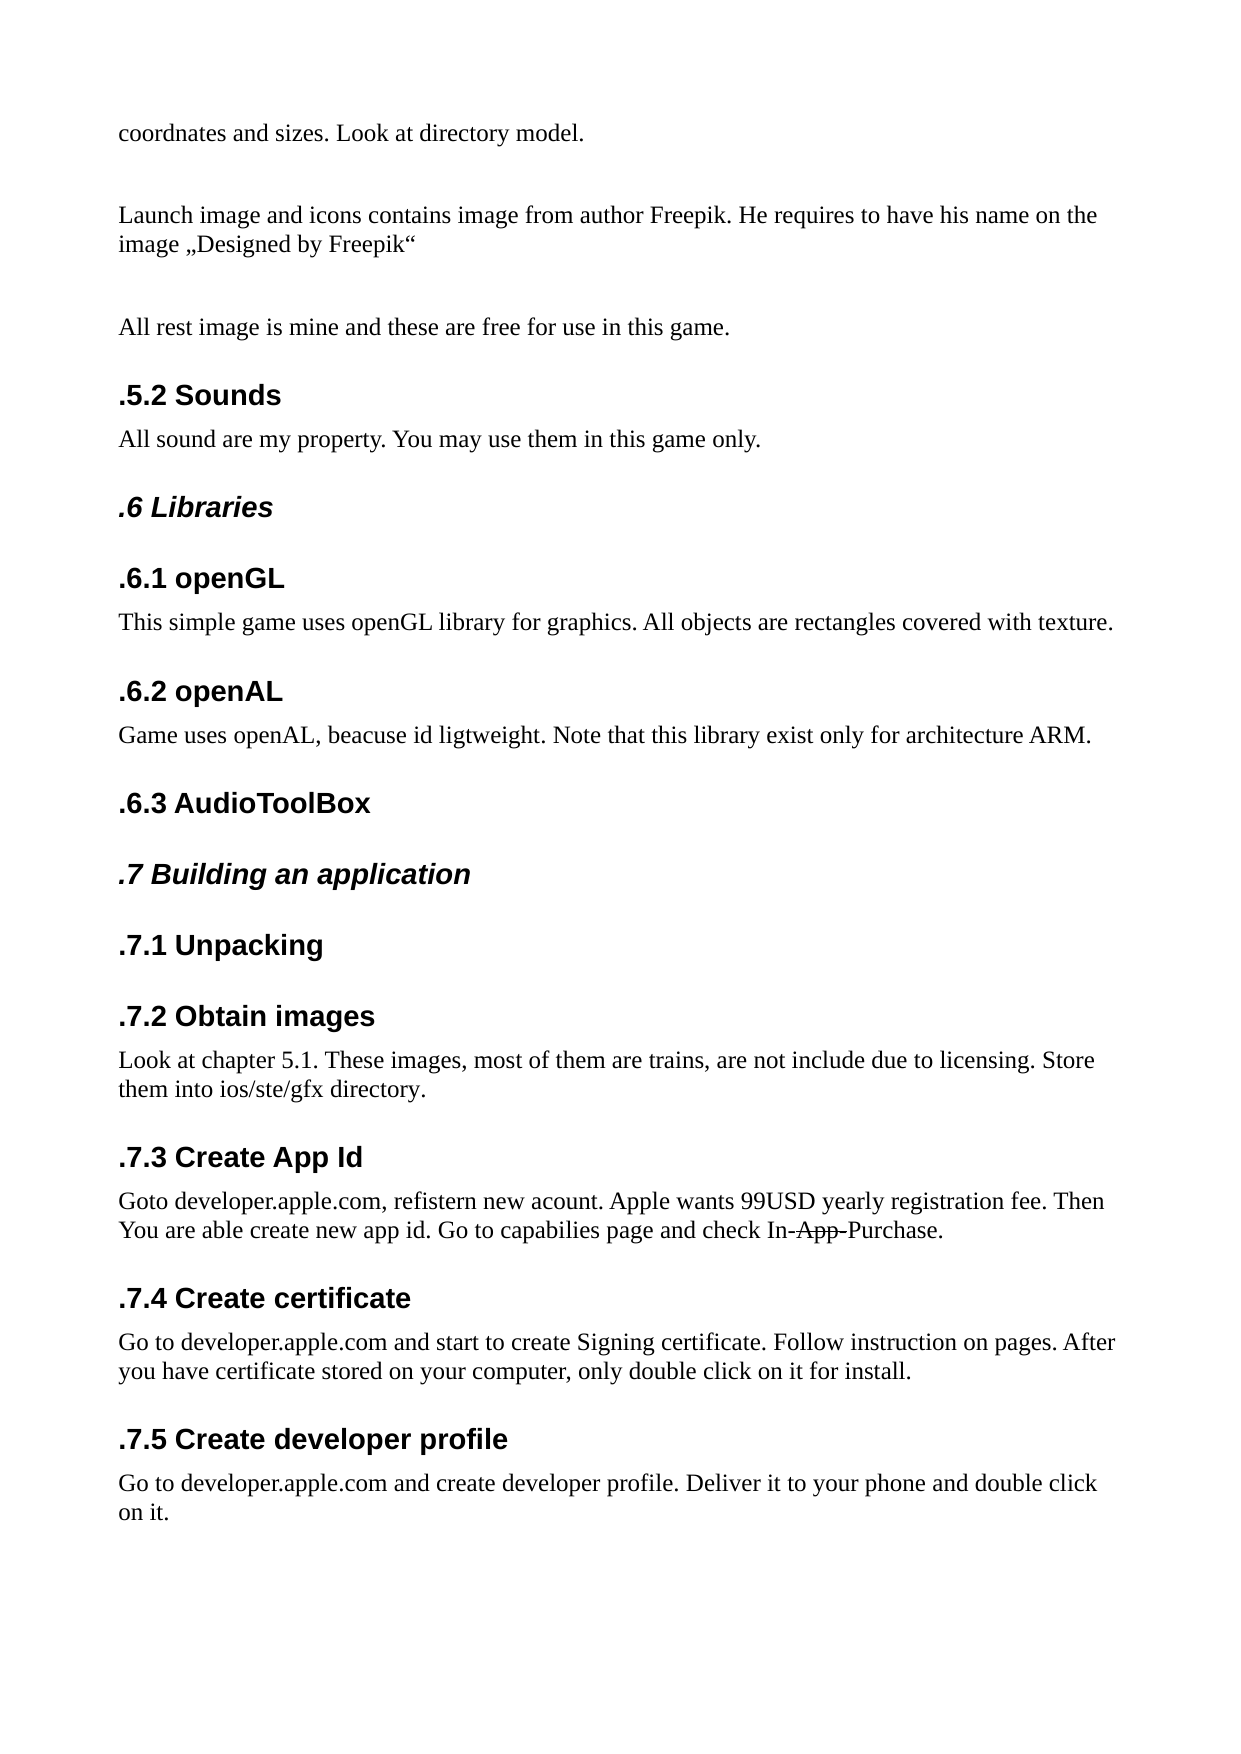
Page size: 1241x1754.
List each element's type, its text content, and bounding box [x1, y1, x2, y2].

subtitle 7.3 Create App Id [118, 1140, 1122, 1174]
text Game uses openAL, beacuse id ligtweight. Note that this library exist only for architecture ARM. [118, 720, 1122, 748]
subtitle 6 Libraries [118, 490, 1122, 524]
text coordnates and sizes. Look at directory model. [118, 118, 1122, 147]
text Launch image and icons contains image from author Freepik. He requires to have his name on the image „Designed by Freepik“ [118, 201, 1122, 258]
text Look at chapter 5.1. These images, most of them are trains, are not include due to licensing. Store them into ios/ste/gfx directory. [118, 1045, 1122, 1103]
text All rest image is mine and these are free for use in this game. [118, 312, 1122, 341]
subtitle 7.1 Unpacking [118, 928, 1122, 962]
subtitle 6.1 openGL [118, 561, 1122, 595]
subtitle 6.2 openAL [118, 674, 1122, 707]
subtitle 6.3 AudioToolBox [118, 786, 1122, 819]
subtitle 7.2 Obtain images [118, 999, 1122, 1033]
subtitle 7.4 Create certificate [118, 1281, 1122, 1315]
subtitle 5.2 Sounds [118, 378, 1122, 412]
subtitle 7 Building an application [118, 857, 1122, 891]
text This simple game uses openGL library for graphics. All objects are rectangles covered with texture. [118, 607, 1122, 636]
text Goto developer.apple.com, refistern new acount. Apple wants 99USD yearly registration fee. Then You are able create new app id. Go to capabilies page and check In-App-Purchase. [118, 1186, 1122, 1244]
text Go to developer.apple.com and start to create Signing certificate. Follow instruction on pages. After you have certificate stored on your computer, only double click on it for install. [118, 1327, 1122, 1385]
subtitle 7.5 Create developer profile [118, 1422, 1122, 1456]
text Go to developer.apple.com and create developer profile. Deliver it to your phone and double click on it. [118, 1468, 1122, 1526]
text All sound are my property. You may use them in this game only. [118, 424, 1122, 453]
